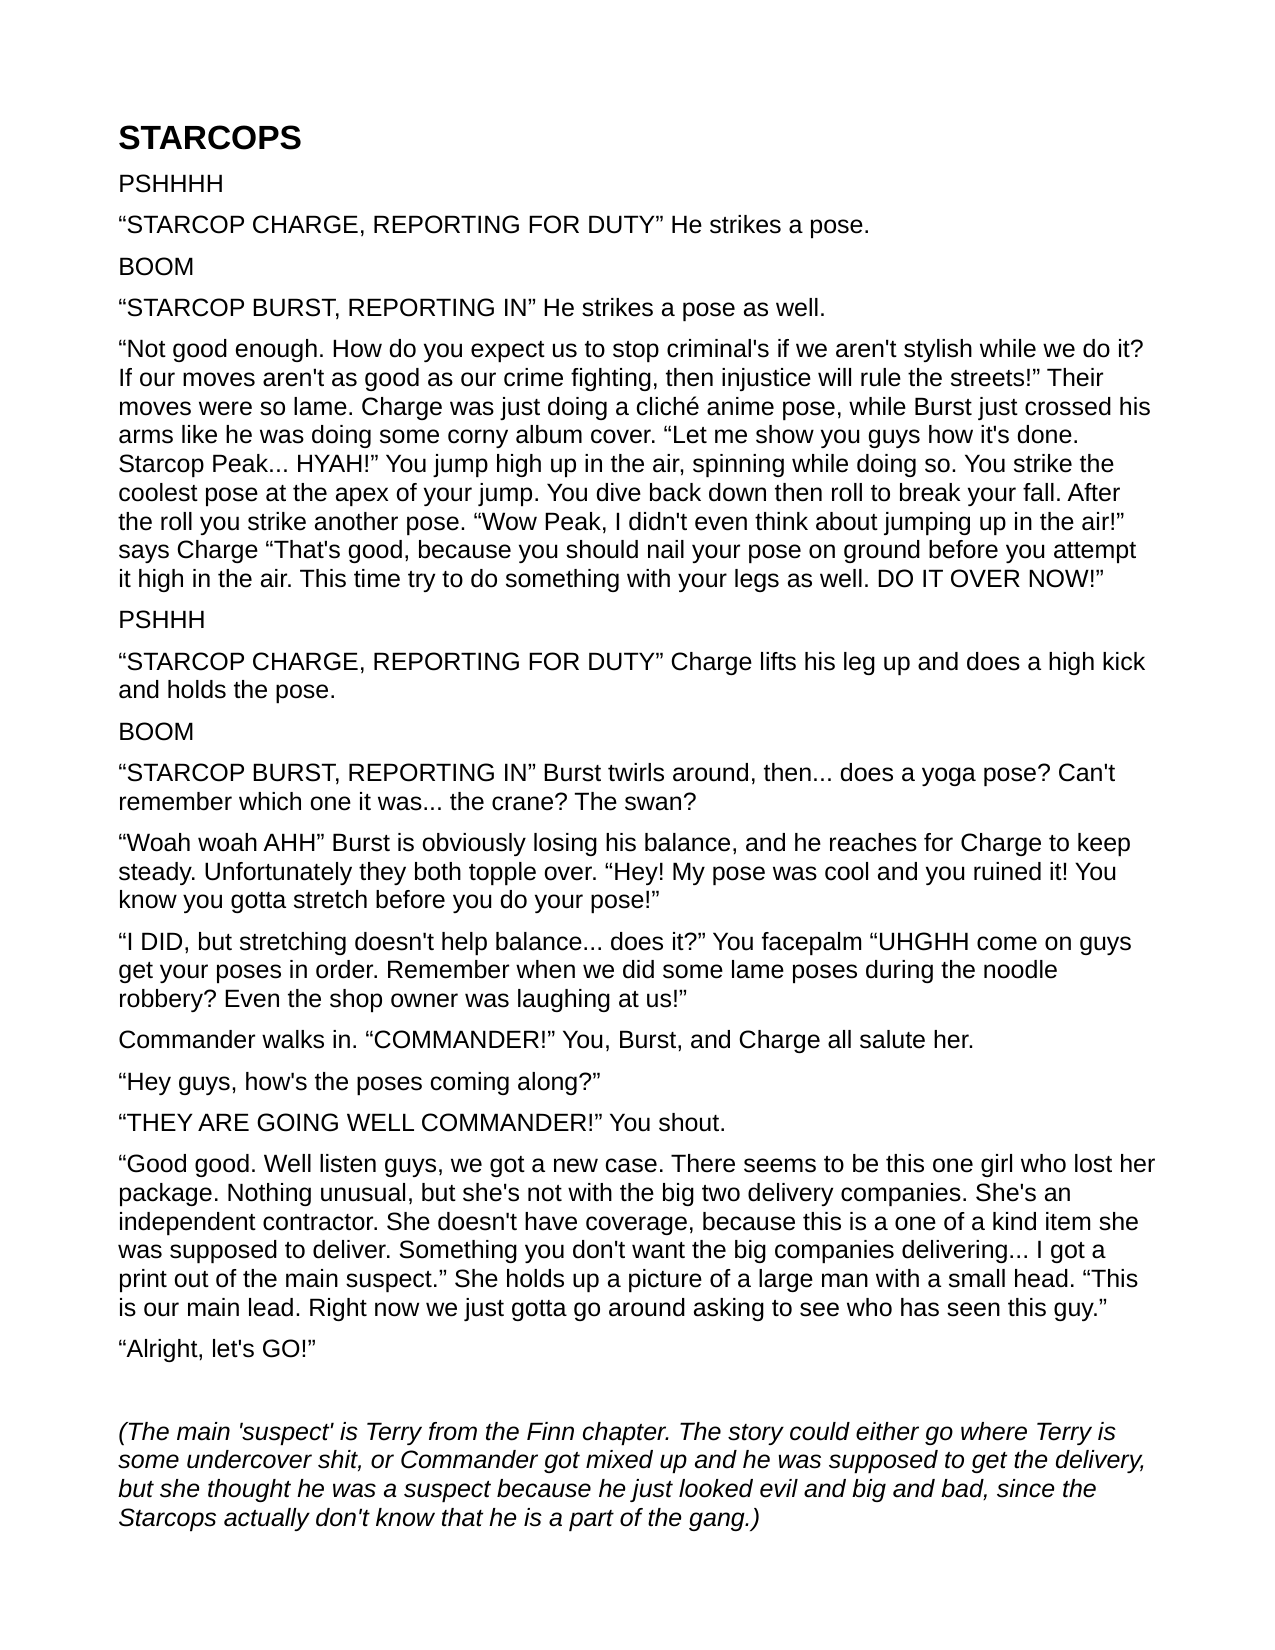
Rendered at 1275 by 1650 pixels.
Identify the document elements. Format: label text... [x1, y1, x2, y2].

text “Woah woah AHH” Burst is obviously losing his balance, and he reaches for Charge to keep steady. Unfortunately they both topple over. “Hey! My pose was cool and you ruined it! You know you gotta stretch before you do your pose!” [118, 828, 1157, 914]
text “Hey guys, how's the poses coming along?” [118, 1067, 1157, 1096]
text Commander walks in. “COMMANDER!” You, Burst, and Charge all salute her. [118, 1026, 1157, 1054]
text “Not good enough. How do you expect us to stop criminal's if we aren't stylish while we do it? If our moves aren't as good as our crime fighting, then injustice will rule the streets!” Their moves were so lame. Charge was just doing a cliché anime pose, while Burst just crossed his arms like he was doing some corny album cover. “Let me show you guys how it's done. Starcop Peak... HYAH!” You jump high up in the air, spinning while doing so. You strike the coolest pose at the apex of your jump. You dive back down then roll to break your fall. After the roll you strike another pose. “Wow Peak, I didn't even think about jumping up in the air!” says Charge “That's good, because you should nail your pose on ground before you attempt it high in the air. This time try to do something with your legs as well. DO IT OVER NOW!” [118, 334, 1157, 593]
text PSHHHH [118, 169, 1157, 198]
text “STARCOP CHARGE, REPORTING FOR DUTY” Charge lifts his leg up and does a high kick and holds the pose. [118, 647, 1157, 704]
text “STARCOP BURST, REPORTING IN” Burst twirls around, then... does a yoga pose? Can't remember which one it was... the crane? The swan? [118, 758, 1157, 816]
text (The main 'suspect' is Terry from the Finn chapter. The story could either go where Terry is some undercover shit, or Commander got mixed up and he was supposed to get the delivery, but she thought he was a suspect because he just looked evil and big and bad, since the Starcops actually don't know that he is a part of the gang.) [118, 1417, 1157, 1532]
text “I DID, but stretching doesn't help balance... does it?” You facepalm “UHGHH come on guys get your poses in order. Remember when we did some lame poses during the noodle robbery? Even the shop owner was laughing at us!” [118, 927, 1157, 1013]
text BOOM [118, 717, 1157, 746]
text “Alright, let's GO!” [118, 1334, 1157, 1363]
text “THEY ARE GOING WELL COMMANDER!” You shout. [118, 1108, 1157, 1137]
text “STARCOP BURST, REPORTING IN” He strikes a pose as well. [118, 293, 1157, 322]
subtitle STARCOPS [118, 118, 1157, 157]
text BOOM [118, 252, 1157, 281]
text PSHHH [118, 606, 1157, 634]
text “STARCOP CHARGE, REPORTING FOR DUTY” He strikes a pose. [118, 211, 1157, 239]
text “Good good. Well listen guys, we got a new case. There seems to be this one girl who lost her package. Nothing unusual, but she's not with the big two delivery companies. She's an independent contractor. She doesn't have coverage, because this is a one of a kind item she was supposed to deliver. Something you don't want the big companies delivering... I got a print out of the main suspect.” She holds up a picture of a large man with a small head. “This is our main lead. Right now we just gotta go around asking to see who has seen this guy.” [118, 1149, 1157, 1322]
